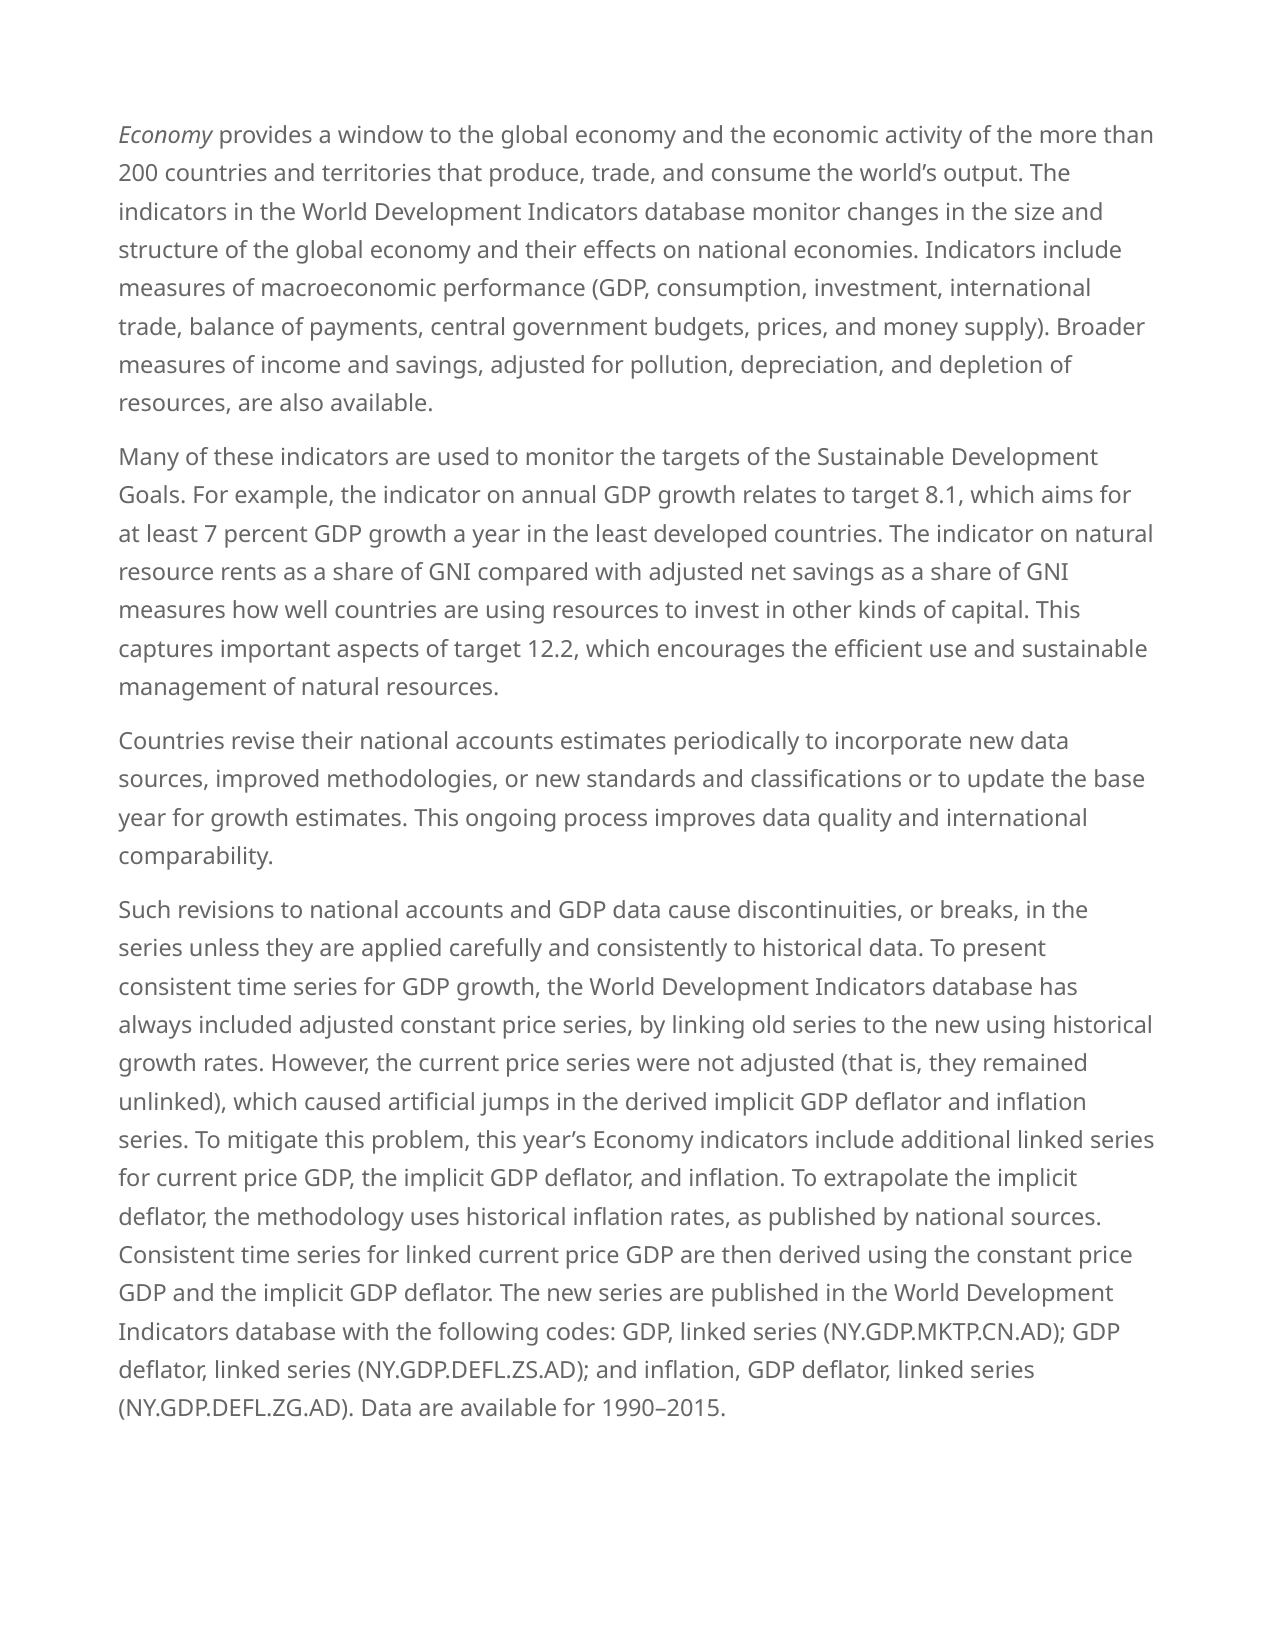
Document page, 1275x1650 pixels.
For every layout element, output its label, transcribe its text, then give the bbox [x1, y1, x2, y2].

text Such revisions to national accounts and GDP data cause discontinuities, or breaks, in the series unless they are applied carefully and consistently to historical data. To present consistent time series for GDP growth, the World Development Indicators database has always included adjusted constant price series, by linking old series to the new using historical growth rates. However, the current price series were not adjusted (that is, they remained unlinked), which caused artificial jumps in the derived implicit GDP deflator and inflation series. To mitigate this problem, this year’s Economy indicators include additional linked series for current price GDP, the implicit GDP deflator, and inflation. To extrapolate the implicit deflator, the methodology uses historical inflation rates, as published by national sources. Consistent time series for linked current price GDP are then derived using the constant price GDP and the implicit GDP deflator. The new series are published in the World Development Indicators database with the following codes: GDP, linked series (NY.GDP.MKTP.CN.AD); GDP deflator, linked series (NY.GDP.DEFL.ZS.AD); and inflation, GDP deflator, linked series (NY.GDP.DEFL.ZG.AD). Data are available for 1990–2015. [118, 893, 1157, 1424]
text Economy provides a window to the global economy and the economic activity of the more than 200 countries and territories that produce, trade, and consume the world’s output. The indicators in the World Development Indicators database monitor changes in the size and structure of the global economy and their effects on national economies. Indicators include measures of macroeconomic performance (GDP, consumption, investment, international trade, balance of payments, central government budgets, prices, and money supply). Broader measures of income and savings, adjusted for pollution, depreciation, and depletion of resources, are also available. [118, 118, 1157, 418]
text Many of these indicators are used to monitor the targets of the Sustainable Development Goals. For example, the indicator on annual GDP growth relates to target 8.1, which aims for at least 7 percent GDP growth a year in the least developed countries. The indicator on natural resource rents as a share of GNI compared with adjusted net savings as a share of GNI measures how well countries are using resources to invest in other kinds of capital. This captures important aspects of target 12.2, which encourages the efficient use and sustainable management of natural resources. [118, 440, 1157, 702]
text Countries revise their national accounts estimates periodically to incorporate new data sources, improved methodologies, or new standards and classifications or to update the base year for growth estimates. This ongoing process improves data quality and international comparability. [118, 724, 1157, 871]
